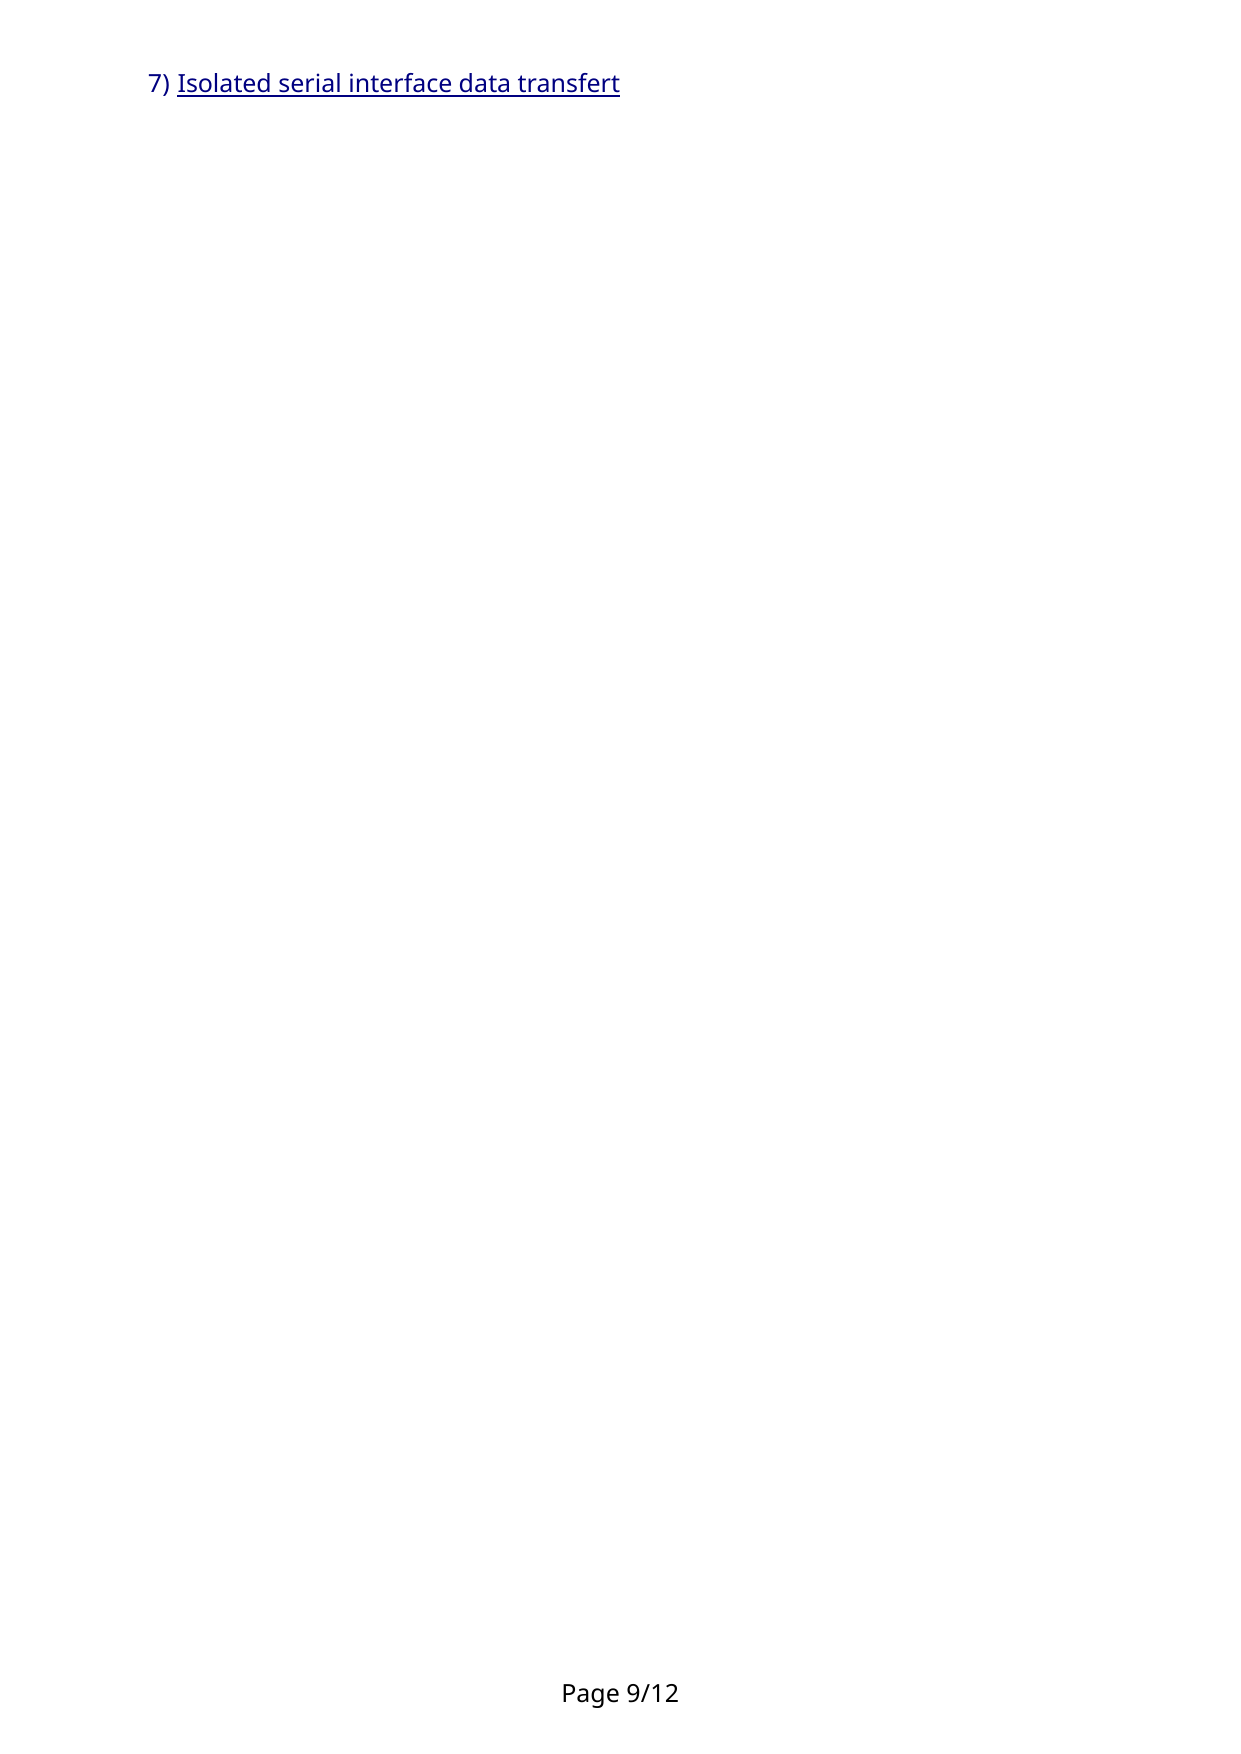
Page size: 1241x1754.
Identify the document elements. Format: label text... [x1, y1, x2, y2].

subtitle Isolated serial interface data transfert [148, 66, 1181, 100]
